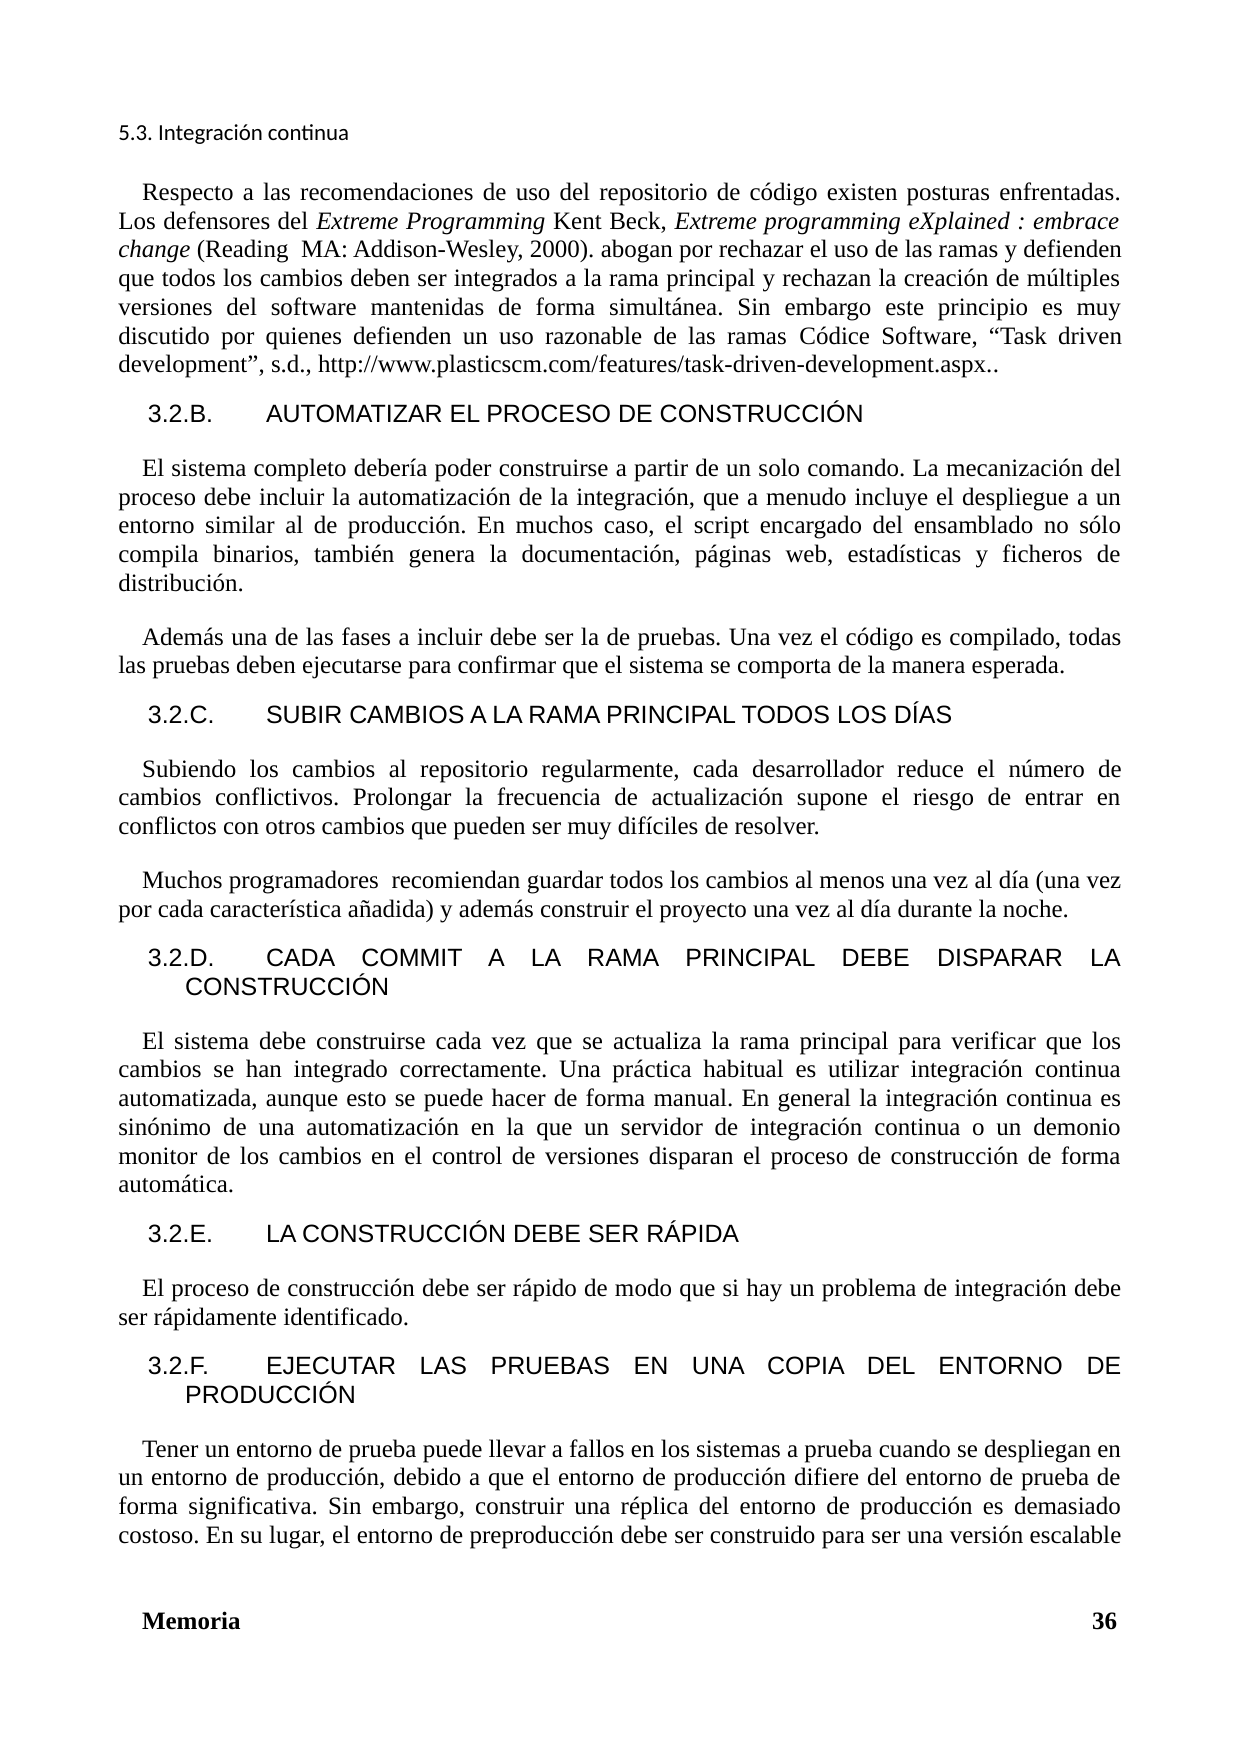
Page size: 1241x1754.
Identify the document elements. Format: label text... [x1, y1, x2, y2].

text El sistema debe construirse cada vez que se actualiza la rama principal para verificar que los cambios se han integrado correctamente. Una práctica habitual es utilizar integración continua automatizada, aunque esto se puede hacer de forma manual. En general la integración continua es sinónimo de una automatización en la que un servidor de integración continua o un demonio monitor de los cambios en el control de versiones disparan el proceso de construcción de forma automática. [118, 1026, 1122, 1198]
subtitle Ejecutar las pruebas en una copia del entorno de producción [148, 1351, 1122, 1409]
text Tener un entorno de prueba puede llevar a fallos en los sistemas a prueba cuando se despliegan en un entorno de producción, debido a que el entorno de producción difiere del entorno de prueba de forma significativa. Sin embargo, construir una réplica del entorno de producción es demasiado costoso. En su lugar, el entorno de preproducción debe ser construido para ser una versión escalable [118, 1434, 1122, 1549]
text Además una de las fases a incluir debe ser la de pruebas. Una vez el código es compilado, todas las pruebas deben ejecutarse para confirmar que el sistema se comporta de la manera esperada. [118, 622, 1122, 679]
subtitle SUBIR CAMBIOS a la rama principal todos los días [148, 700, 1122, 729]
text Muchos programadores recomiendan guardar todos los cambios al menos una vez al día (una vez por cada característica añadida) y además construir el proyecto una vez al día durante la noche. [118, 865, 1122, 922]
subtitle Cada commit a la rama principal debe disparar la construcción [148, 943, 1122, 1001]
subtitle Automatizar el proceso de construcción [148, 399, 1122, 428]
text Subiendo los cambios al repositorio regularmente, cada desarrollador reduce el número de cambios conflictivos. Prolongar la frecuencia de actualización supone el riesgo de entrar en conflictos con otros cambios que pueden ser muy difíciles de resolver. [118, 754, 1122, 840]
subtitle La construcción debe ser rápida [148, 1219, 1122, 1248]
text El sistema completo debería poder construirse a partir de un solo comando. La mecanización del proceso debe incluir la automatización de la integración, que a menudo incluye el despliegue a un entorno similar al de producción. En muchos caso, el script encargado del ensamblado no sólo compila binarios, también genera la documentación, páginas web, estadísticas y ficheros de distribución. [118, 453, 1122, 597]
text El proceso de construcción debe ser rápido de modo que si hay un problema de integración debe ser rápidamente identificado. [118, 1273, 1122, 1330]
text Respecto a las recomendaciones de uso del repositorio de código existen posturas enfrentadas. Los defensores del Extreme Programming Kent Beck, Extreme programming eXplained : embrace change (Reading MA: Addison-Wesley, 2000). abogan por rechazar el uso de las ramas y defienden que todos los cambios deben ser integrados a la rama principal y rechazan la creación de múltiples versiones del software mantenidas de forma simultánea. Sin embargo este principio es muy discutido por quienes defienden un uso razonable de las ramas Códice Software, “Task driven development”, s.d., http://www.plasticscm.com/features/task-driven-development.aspx.. [118, 177, 1122, 378]
